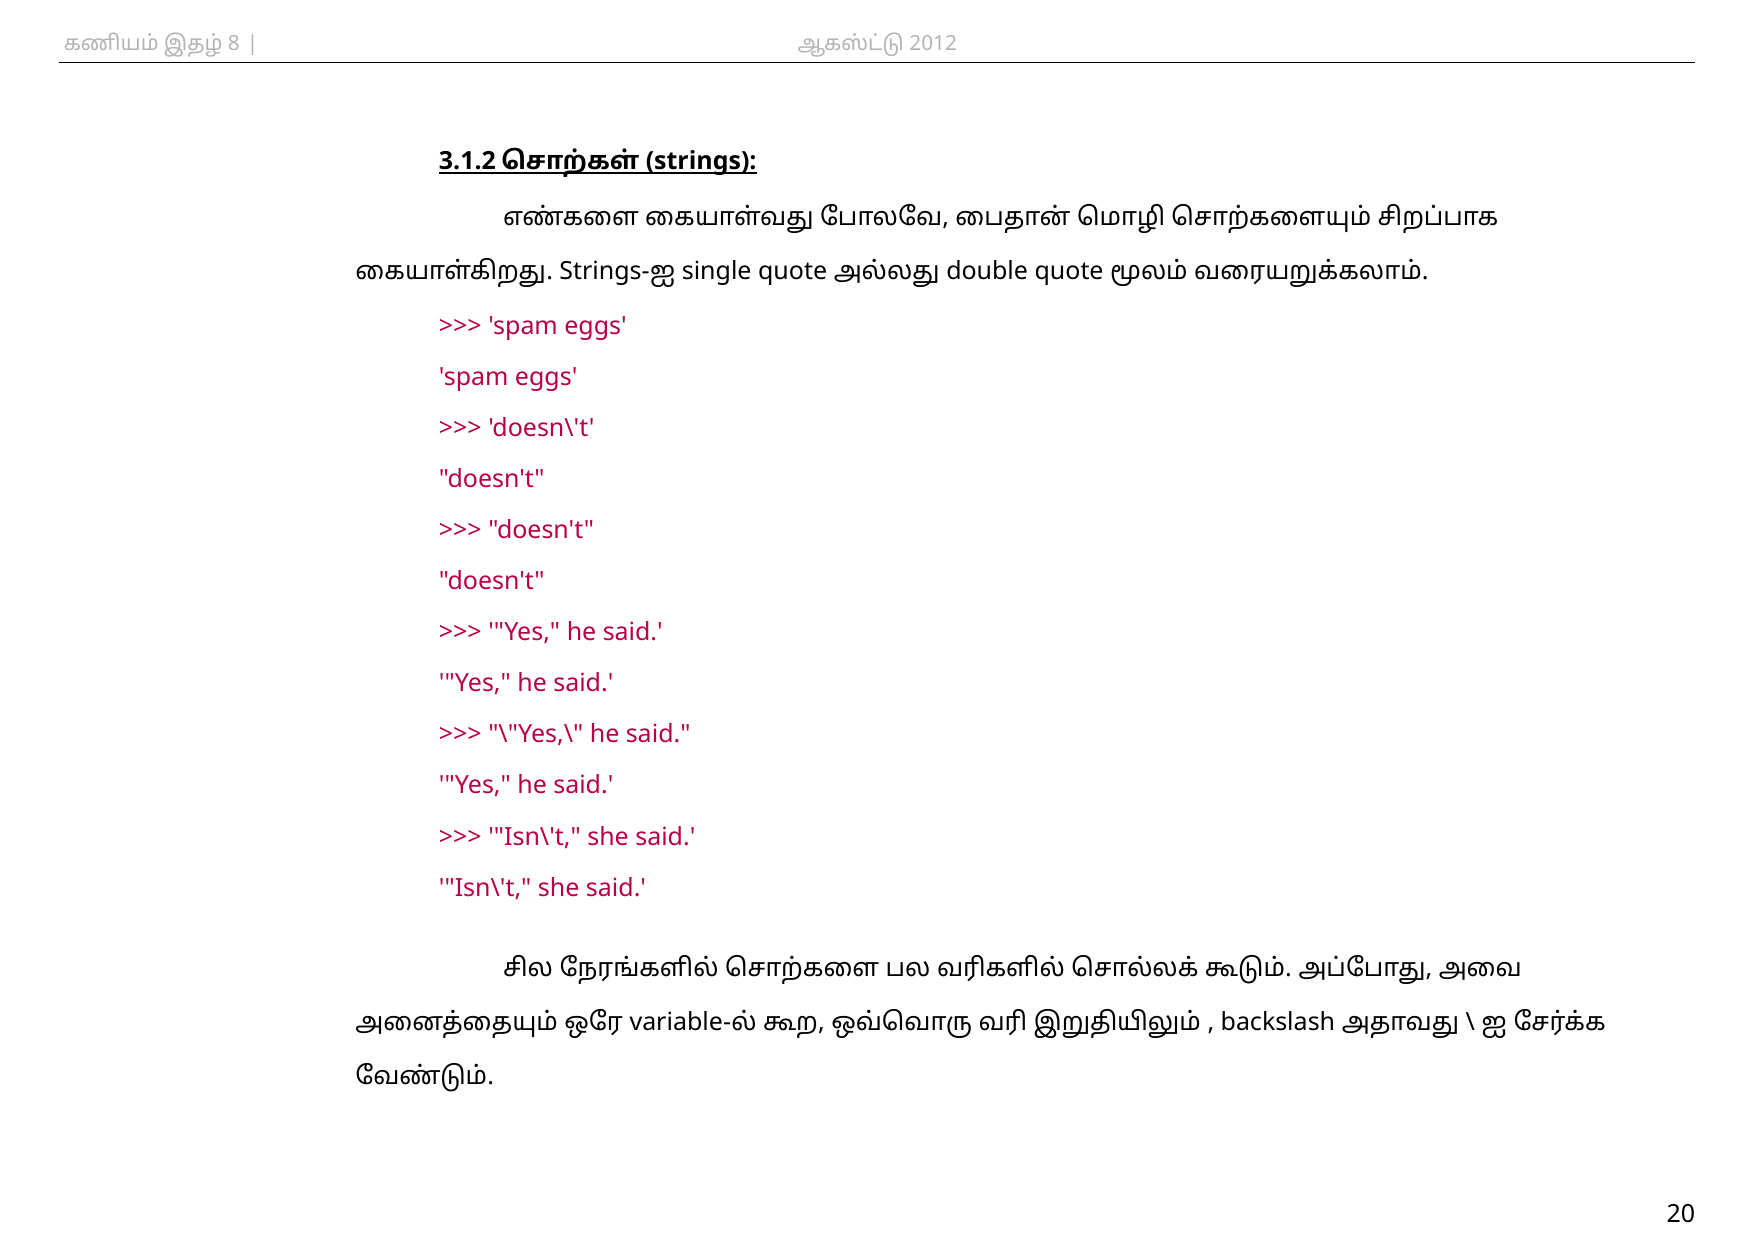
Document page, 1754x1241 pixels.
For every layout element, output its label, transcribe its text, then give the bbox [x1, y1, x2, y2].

text 'spam eggs' [355, 359, 1695, 393]
text >>> "doesn't" [355, 512, 1695, 546]
text >>> "\"Yes,\" he said." [355, 716, 1695, 750]
text "doesn't" [355, 563, 1695, 597]
text '"Yes," he said.' [355, 665, 1695, 699]
text >>> '"Yes," he said.' [355, 614, 1695, 648]
text '"Yes," he said.' [355, 767, 1695, 801]
text 3.1.2சொற்கள் (strings): [355, 143, 1695, 180]
text "doesn't" [355, 461, 1695, 495]
text '"Isn\'t," she said.' [355, 869, 1695, 903]
text எண்களை கையாள்வது போலவே, பைதான் மொழி சொற்களையும் சிறப்பாக கையாள்கிறது. Strings-ஐ single quote அல்லது double quote மூலம் வரையறுக்கலாம். [355, 198, 1695, 289]
text >>> '"Isn\'t," she said.' [355, 818, 1695, 852]
text >>> 'spam eggs' [355, 308, 1695, 342]
text சில நேரங்களில் சொற்களை பல வரிகளில் சொல்லக் கூடும். அப்போது, அவை அனைத்தையும் ஒரே variable-ல் கூற, ஒவ்வொரு வரி இறுதியிலும் , backslash அதாவது \ ஐ சேர்க்க வேண்டும். [355, 950, 1695, 1095]
text >>> 'doesn\'t' [355, 410, 1695, 444]
